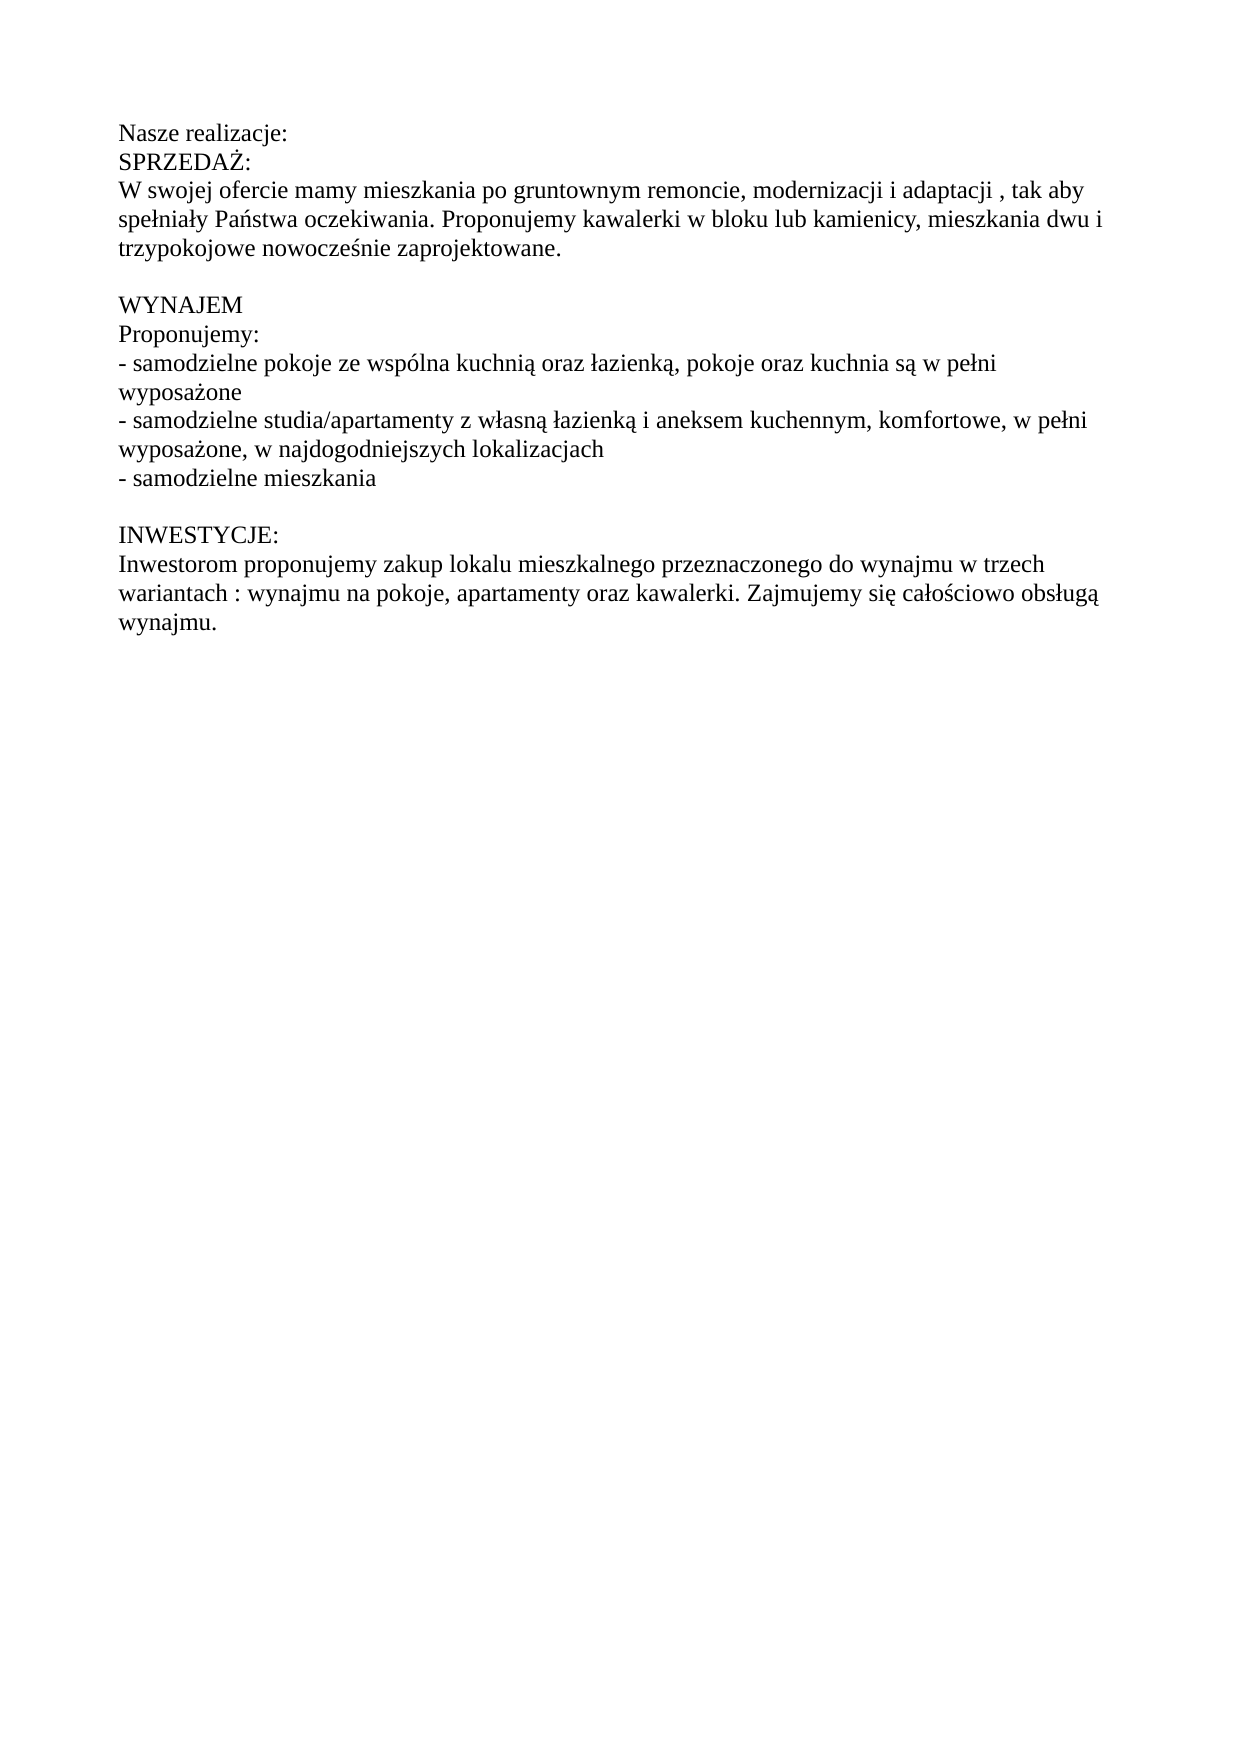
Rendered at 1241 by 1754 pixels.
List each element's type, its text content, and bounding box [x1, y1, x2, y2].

text Inwestorom proponujemy zakup lokalu mieszkalnego przeznaczonego do wynajmu w trzech wariantach : wynajmu na pokoje, apartamenty oraz kawalerki. Zajmujemy się całościowo obsługą wynajmu. [118, 549, 1122, 636]
text W swojej ofercie mamy mieszkania po gruntownym remoncie, modernizacji i adaptacji , tak aby spełniały Państwa oczekiwania. Proponujemy kawalerki w bloku lub kamienicy, mieszkania dwu i trzypokojowe nowocześnie zaprojektowane. [118, 176, 1122, 262]
text - samodzielne pokoje ze wspólna kuchnią oraz łazienką, pokoje oraz kuchnia są w pełni wyposażone [118, 348, 1122, 406]
text Nasze realizacje: [118, 118, 1122, 147]
text - samodzielne studia/apartamenty z własną łazienką i aneksem kuchennym, komfortowe, w pełni wyposażone, w najdogodniejszych lokalizacjach [118, 406, 1122, 463]
text - samodzielne mieszkania [118, 463, 1122, 492]
text INWESTYCJE: [118, 521, 1122, 549]
text WYNAJEM [118, 291, 1122, 319]
text SPRZEDAŻ: [118, 147, 1122, 176]
text Proponujemy: [118, 319, 1122, 348]
